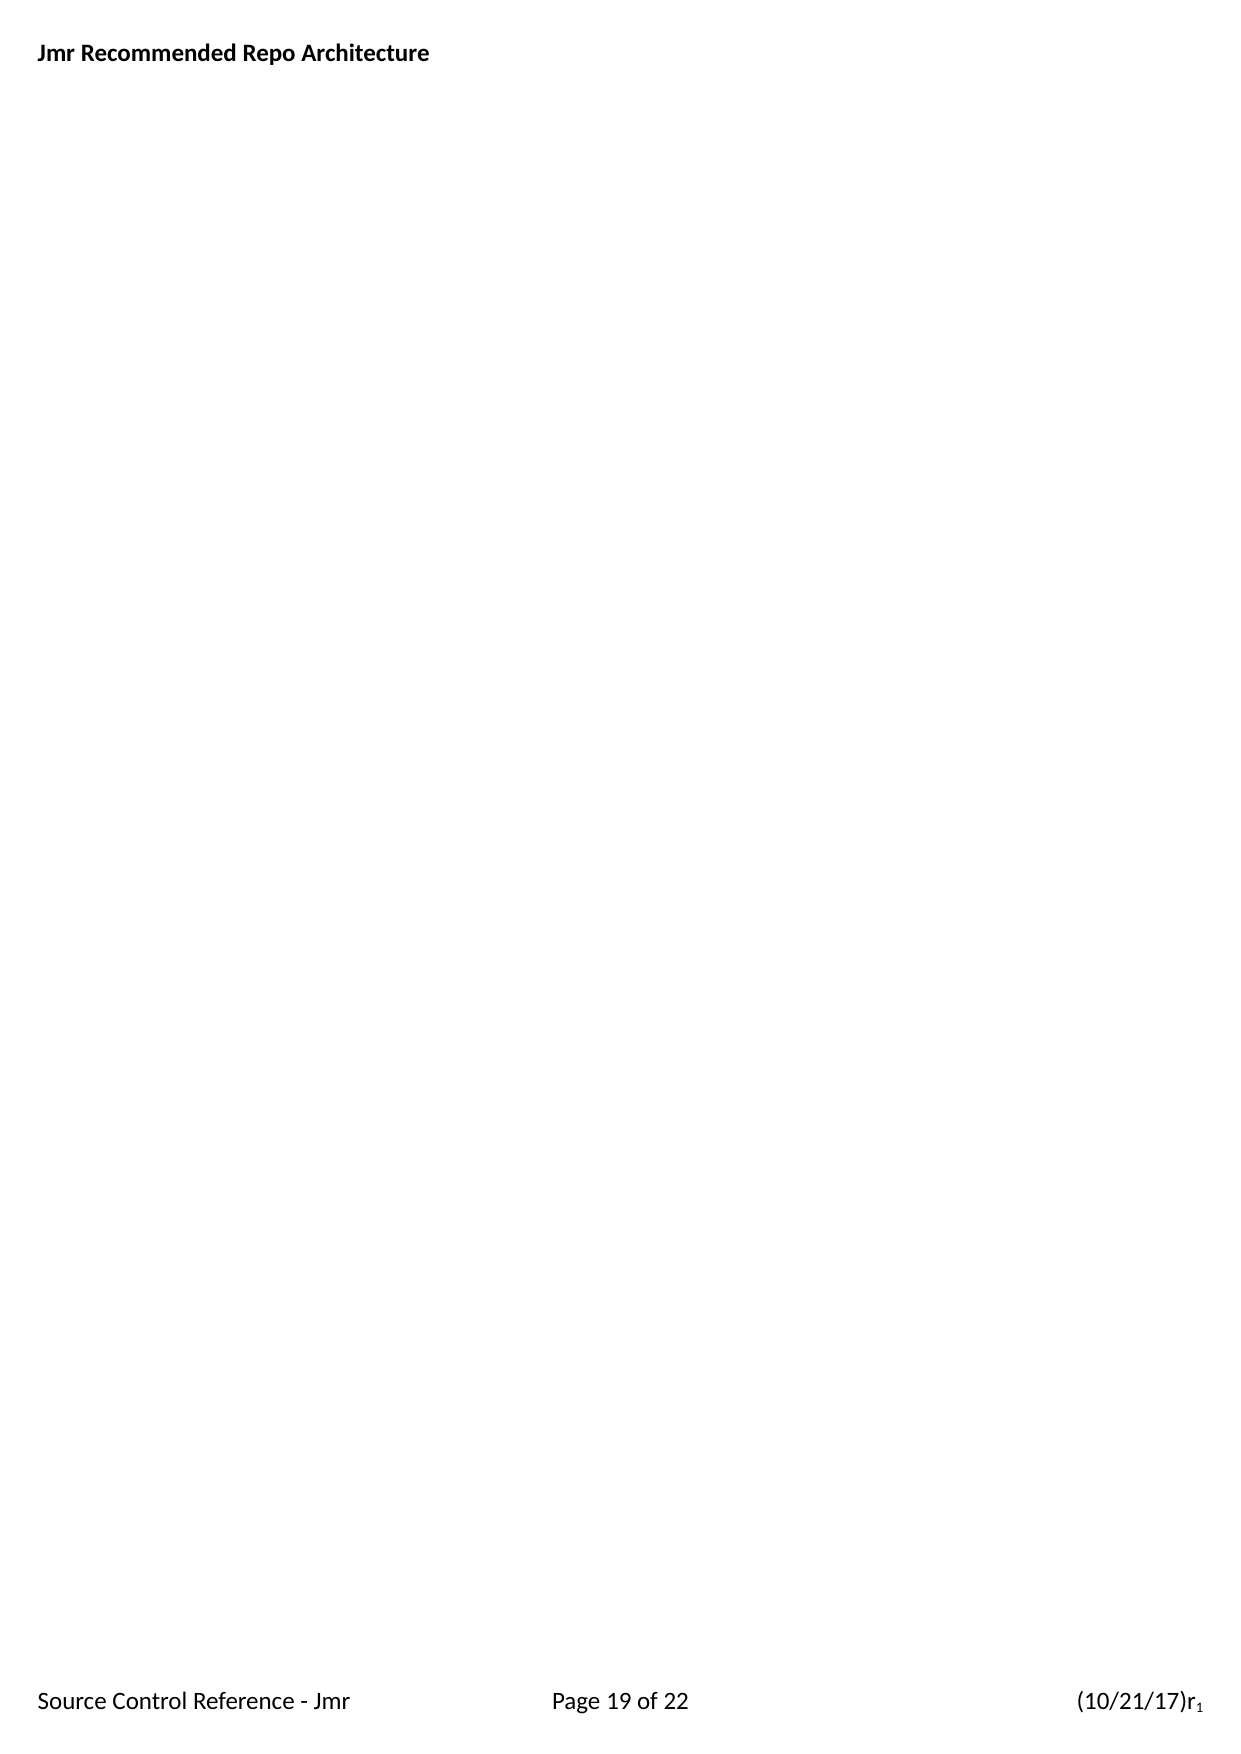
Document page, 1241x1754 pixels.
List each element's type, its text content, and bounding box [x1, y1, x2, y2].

text Jmr Recommended Repo Architecture [37, 37, 1203, 68]
